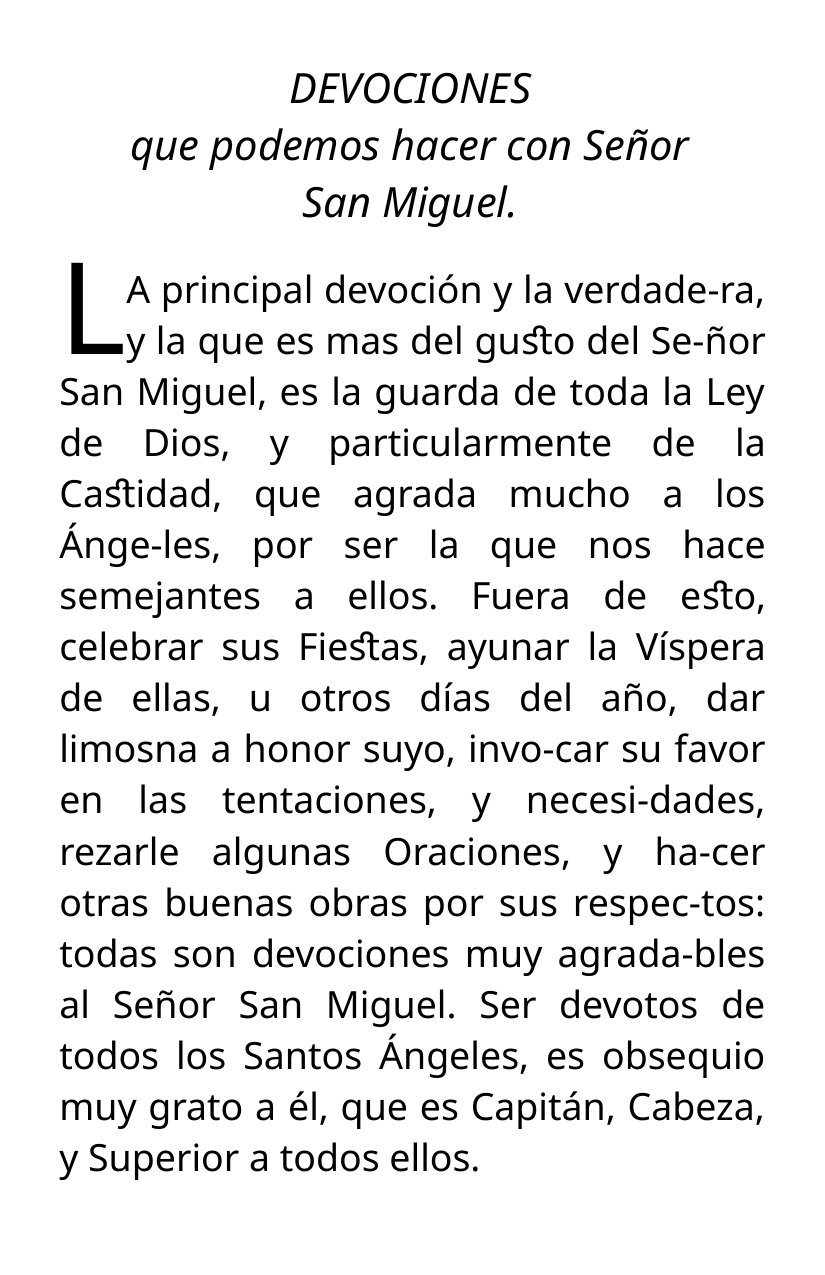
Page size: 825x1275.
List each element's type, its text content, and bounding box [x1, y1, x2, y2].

text LA principal devoción y la verdade-ra, y la que es mas del guﬆo del Se-ñor San Miguel, es la guarda de toda la Ley de Dios, y particularmente de la Caﬆidad, que agrada mucho a los Ánge-les, por ser la que nos hace semejantes a ellos. Fuera de eﬆo, celebrar sus Fieﬆas, ayunar la Víspera de ellas, u otros días del año, dar limosna a honor suyo, invo-car su favor en las tentaciones, y necesi-dades, rezarle algunas Oraciones, y ha-cer otras buenas obras por sus respec-tos: todas son devociones muy agrada-bles al Señor San Miguel. Ser devotos de todos los Santos Ángeles, es obsequio muy grato a él, que es Capitán, Cabeza, y Superior a todos ellos. [59, 263, 766, 1182]
text San Miguel. [59, 173, 766, 229]
text DEVOCIONES [59, 59, 766, 116]
text que podemos hacer con Señor [59, 116, 766, 173]
